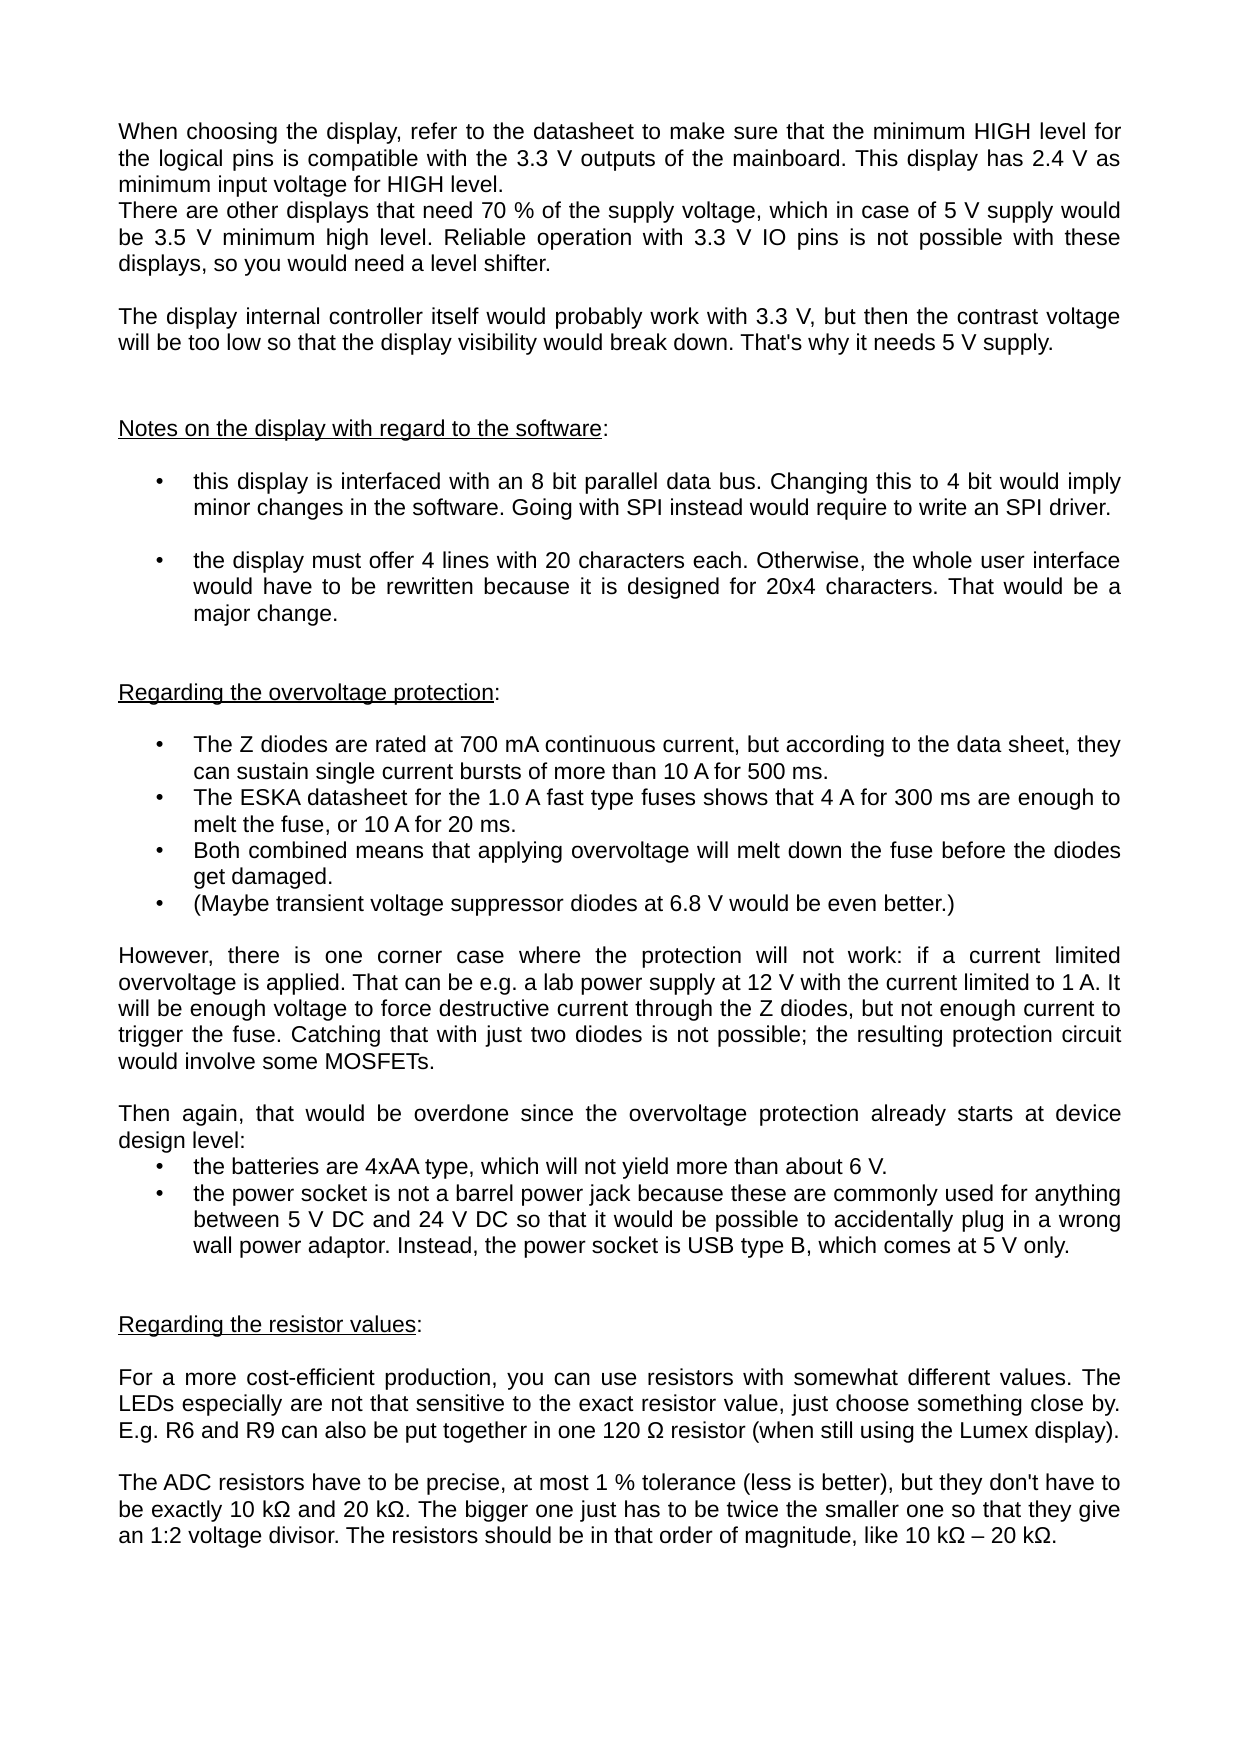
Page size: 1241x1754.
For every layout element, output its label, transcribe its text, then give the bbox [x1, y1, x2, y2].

text Regarding the overvoltage protection: [118, 679, 1122, 705]
text There are other displays that need 70 % of the supply voltage, which in case of 5 V supply would be 3.5 V minimum high level. Reliable operation with 3.3 V IO pins is not possible with these displays, so you would need a level shifter. [118, 197, 1122, 276]
list The Z diodes are rated at 700 mA continuous current, but according to the data sheet, they can sustain single current bursts of more than 10 A for 500 ms. [156, 731, 1122, 784]
text When choosing the display, refer to the datasheet to make sure that the minimum HIGH level for the logical pins is compatible with the 3.3 V outputs of the mainboard. This display has 2.4 V as minimum input voltage for HIGH level. [118, 118, 1122, 197]
list The ESKA datasheet for the 1.0 A fast type fuses shows that 4 A for 300 ms are enough to melt the fuse, or 10 A for 20 ms. [156, 784, 1122, 837]
text However, there is one corner case where the protection will not work: if a current limited overvoltage is applied. That can be e.g. a lab power supply at 12 V with the current limited to 1 A. It will be enough voltage to force destructive current through the Z diodes, but not enough current to trigger the fuse. Catching that with just two diodes is not possible; the resulting protection circuit would involve some MOSFETs. [118, 942, 1122, 1074]
text Then again, that would be overdone since the overvoltage protection already starts at device design level: [118, 1100, 1122, 1153]
list the power socket is not a barrel power jack because these are commonly used for anything between 5 V DC and 24 V DC so that it would be possible to accidentally plug in a wrong wall power adaptor. Instead, the power socket is USB type B, which comes at 5 V only. [156, 1179, 1122, 1258]
text The ADC resistors have to be precise, at most 1 % tolerance (less is better), but they don't have to be exactly 10 kΩ and 20 kΩ. The bigger one just has to be twice the smaller one so that they give an 1:2 voltage divisor. The resistors should be in that order of magnitude, like 10 kΩ – 20 kΩ. [118, 1469, 1122, 1548]
text For a more cost-efficient production, you can use resistors with somewhat different values. The LEDs especially are not that sensitive to the exact resistor value, just choose something close by. E.g. R6 and R9 can also be put together in one 120 Ω resistor (when still using the Lumex display). [118, 1364, 1122, 1443]
list the batteries are 4xAA type, which will not yield more than about 6 V. [156, 1153, 1122, 1179]
text Notes on the display with regard to the software: [118, 415, 1122, 442]
list (Maybe transient voltage suppressor diodes at 6.8 V would be even better.) [156, 889, 1122, 916]
list Both combined means that applying overvoltage will melt down the fuse before the diodes get damaged. [156, 837, 1122, 889]
text Regarding the resistor values: [118, 1311, 1122, 1338]
text The display internal controller itself would probably work with 3.3 V, but then the contrast voltage will be too low so that the display visibility would break down. That's why it needs 5 V supply. [118, 303, 1122, 355]
list this display is interfaced with an 8 bit parallel data bus. Changing this to 4 bit would imply minor changes in the software. Going with SPI instead would require to write an SPI driver. [156, 468, 1122, 521]
list the display must offer 4 lines with 20 characters each. Otherwise, the whole user interface would have to be rewritten because it is designed for 20x4 characters. That would be a major change. [156, 547, 1122, 626]
